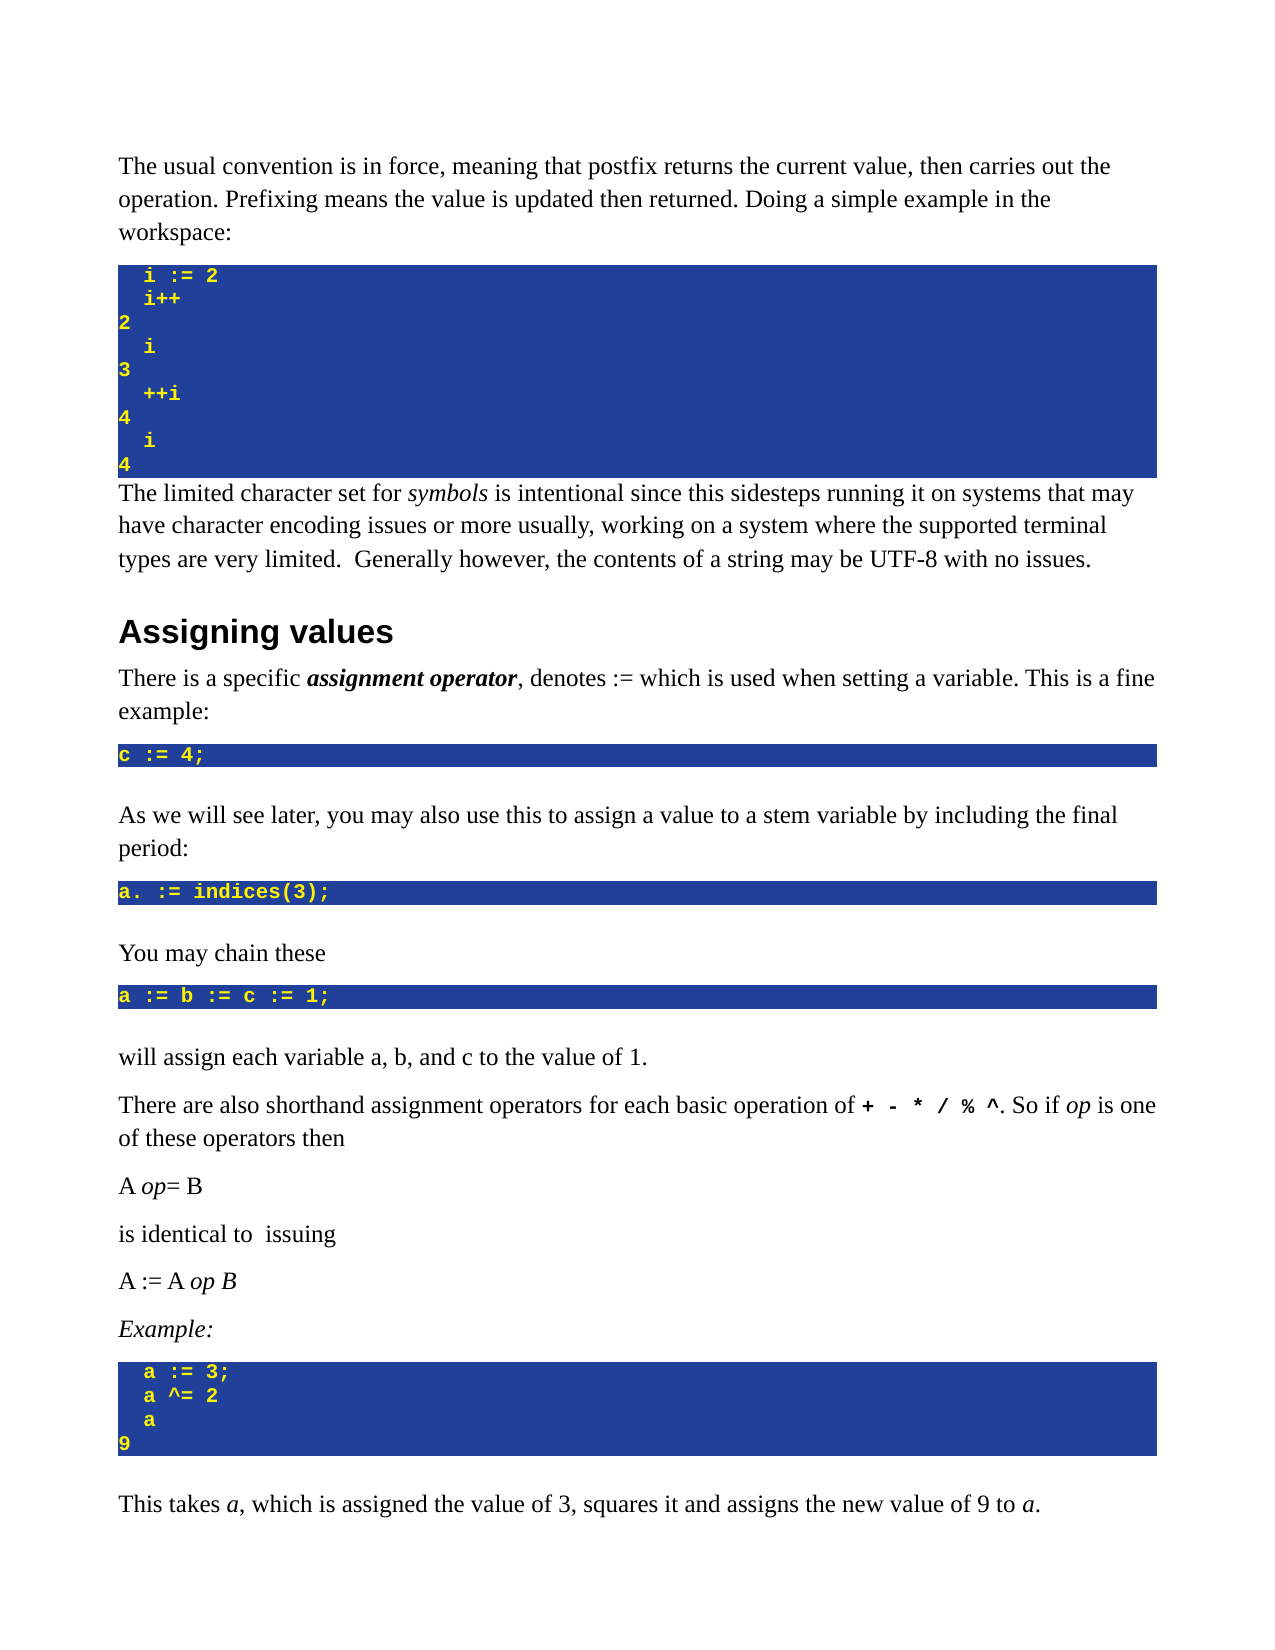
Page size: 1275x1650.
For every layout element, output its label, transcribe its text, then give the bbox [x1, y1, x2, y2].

text c := 4; [118, 744, 1157, 767]
text 3 [118, 359, 1157, 383]
text a. := indices(3); [118, 881, 1157, 905]
text i := 2 [118, 265, 1157, 288]
text 4 [118, 454, 1157, 478]
text 9 [118, 1432, 1157, 1456]
text a [118, 1409, 1157, 1432]
text i [118, 336, 1157, 359]
text a := b := c := 1; [118, 985, 1157, 1009]
text You may chain these [118, 905, 1157, 967]
text 4 [118, 407, 1157, 430]
text ++i [118, 383, 1157, 407]
text will assign each variable a, b, and c to the value of 1. [118, 1009, 1157, 1071]
text A op= B [118, 1171, 1157, 1200]
text A := A op B [118, 1266, 1157, 1295]
text As we will see later, you may also use this to assign a value to a stem variable by including the final period: [118, 767, 1157, 862]
text There are also shorthand assignment operators for each basic operation of + - * / % ^. So if op is one of these operators then [118, 1090, 1157, 1152]
text i++ [118, 288, 1157, 312]
text is identical to issuing [118, 1219, 1157, 1247]
text a := 3; [118, 1362, 1157, 1385]
subtitle Assigning values [118, 612, 1157, 651]
text i [118, 430, 1157, 454]
text The usual convention is in force, meaning that postfix returns the current value, then carries out the operation. Prefixing means the value is updated then returned. Doing a simple example in the workspace: [118, 118, 1157, 246]
text 2 [118, 312, 1157, 336]
text There is a specific assignment operator, denotes := which is used when setting a variable. This is a fine example: [118, 663, 1157, 725]
text Example: [118, 1314, 1157, 1343]
text a ^= 2 [118, 1385, 1157, 1409]
text The limited character set for symbols is intentional since this sidesteps running it on systems that may have character encoding issues or more usually, working on a system where the supported terminal types are very limited. Generally however, the contents of a string may be UTF-8 with no issues. [118, 478, 1157, 572]
text This takes a, which is assigned the value of 3, squares it and assigns the new value of 9 to a. [118, 1456, 1157, 1518]
